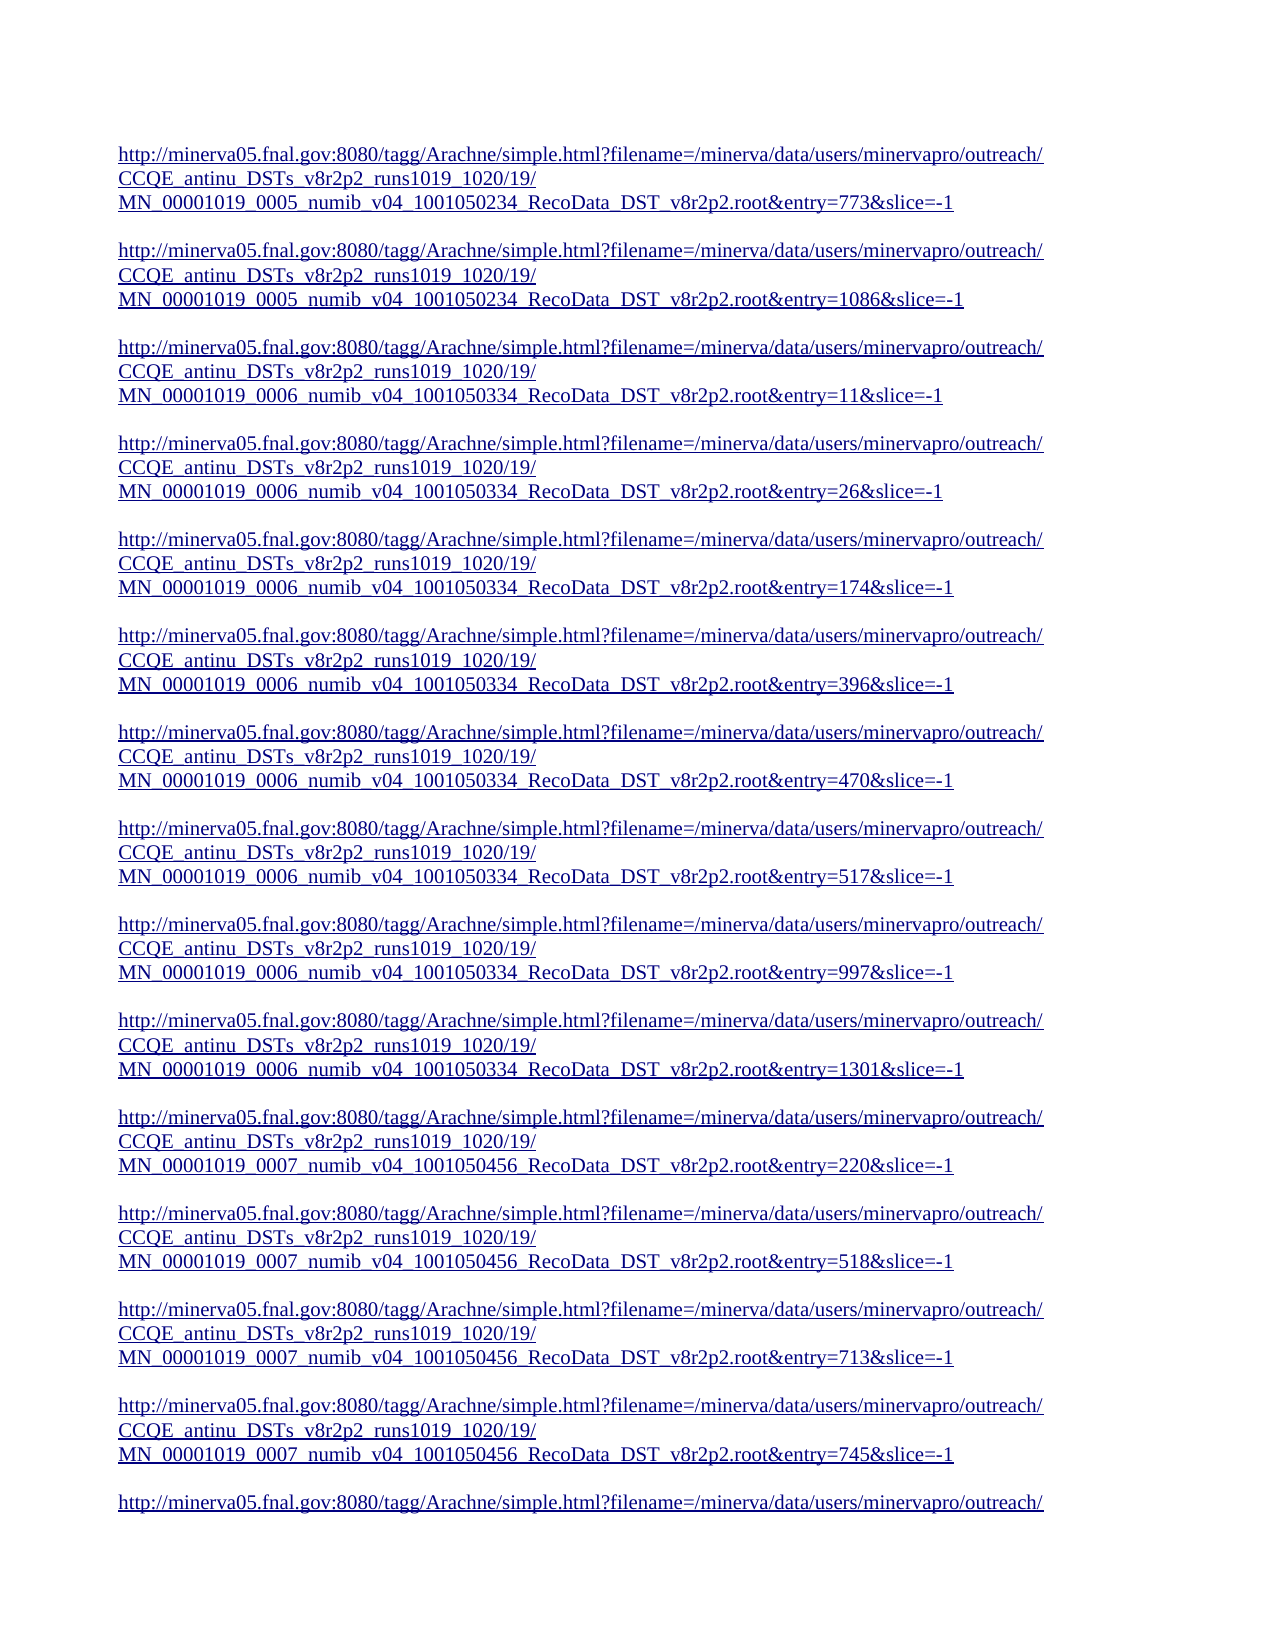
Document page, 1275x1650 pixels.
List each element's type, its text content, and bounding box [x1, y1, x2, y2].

text http://minerva05.fnal.gov:8080/tagg/Arachne/simple.html?filename=/minerva/data/users/minervapro/outreach/CCQE_antinu_DSTs_v8r2p2_runs1019_1020/19/MN_00001019_0007_numib_v04_1001050456_RecoData_DST_v8r2p2.root&entry=713&slice=-1 [118, 1297, 1157, 1369]
text http://minerva05.fnal.gov:8080/tagg/Arachne/simple.html?filename=/minerva/data/users/minervapro/outreach/CCQE_antinu_DSTs_v8r2p2_runs1019_1020/19/MN_00001019_0006_numib_v04_1001050334_RecoData_DST_v8r2p2.root&entry=11&slice=-1 [118, 335, 1157, 407]
text http://minerva05.fnal.gov:8080/tagg/Arachne/simple.html?filename=/minerva/data/users/minervapro/outreach/CCQE_antinu_DSTs_v8r2p2_runs1019_1020/19/MN_00001019_0006_numib_v04_1001050334_RecoData_DST_v8r2p2.root&entry=1301&slice=-1 [118, 1008, 1157, 1081]
text http://minerva05.fnal.gov:8080/tagg/Arachne/simple.html?filename=/minerva/data/users/minervapro/outreach/CCQE_antinu_DSTs_v8r2p2_runs1019_1020/19/MN_00001019_0007_numib_v04_1001050456_RecoData_DST_v8r2p2.root&entry=745&slice=-1 [118, 1393, 1157, 1466]
text http://minerva05.fnal.gov:8080/tagg/Arachne/simple.html?filename=/minerva/data/users/minervapro/outreach/CCQE_antinu_DSTs_v8r2p2_runs1019_1020/19/MN_00001019_0006_numib_v04_1001050334_RecoData_DST_v8r2p2.root&entry=396&slice=-1 [118, 623, 1157, 696]
text http://minerva05.fnal.gov:8080/tagg/Arachne/simple.html?filename=/minerva/data/users/minervapro/outreach/CCQE_antinu_DSTs_v8r2p2_runs1019_1020/19/MN_00001019_0007_numib_v04_1001050456_RecoData_DST_v8r2p2.root&entry=220&slice=-1 [118, 1105, 1157, 1177]
text http://minerva05.fnal.gov:8080/tagg/Arachne/simple.html?filename=/minerva/data/users/minervapro/outreach/CCQE_antinu_DSTs_v8r2p2_runs1019_1020/19/MN_00001019_0006_numib_v04_1001050334_RecoData_DST_v8r2p2.root&entry=470&slice=-1 [118, 720, 1157, 792]
text http://minerva05.fnal.gov:8080/tagg/Arachne/simple.html?filename=/minerva/data/users/minervapro/outreach/CCQE_antinu_DSTs_v8r2p2_runs1019_1020/19/MN_00001019_0007_numib_v04_1001050456_RecoData_DST_v8r2p2.root&entry=518&slice=-1 [118, 1201, 1157, 1273]
text http://minerva05.fnal.gov:8080/tagg/Arachne/simple.html?filename=/minerva/data/users/minervapro/outreach/CCQE_antinu_DSTs_v8r2p2_runs1019_1020/19/MN_00001019_0006_numib_v04_1001050334_RecoData_DST_v8r2p2.root&entry=517&slice=-1 [118, 816, 1157, 888]
text http://minerva05.fnal.gov:8080/tagg/Arachne/simple.html?filename=/minerva/data/users/minervapro/outreach/ [118, 1490, 1157, 1514]
text http://minerva05.fnal.gov:8080/tagg/Arachne/simple.html?filename=/minerva/data/users/minervapro/outreach/CCQE_antinu_DSTs_v8r2p2_runs1019_1020/19/MN_00001019_0005_numib_v04_1001050234_RecoData_DST_v8r2p2.root&entry=1086&slice=-1 [118, 238, 1157, 311]
text http://minerva05.fnal.gov:8080/tagg/Arachne/simple.html?filename=/minerva/data/users/minervapro/outreach/CCQE_antinu_DSTs_v8r2p2_runs1019_1020/19/MN_00001019_0006_numib_v04_1001050334_RecoData_DST_v8r2p2.root&entry=174&slice=-1 [118, 527, 1157, 599]
text http://minerva05.fnal.gov:8080/tagg/Arachne/simple.html?filename=/minerva/data/users/minervapro/outreach/CCQE_antinu_DSTs_v8r2p2_runs1019_1020/19/MN_00001019_0006_numib_v04_1001050334_RecoData_DST_v8r2p2.root&entry=997&slice=-1 [118, 912, 1157, 984]
text http://minerva05.fnal.gov:8080/tagg/Arachne/simple.html?filename=/minerva/data/users/minervapro/outreach/CCQE_antinu_DSTs_v8r2p2_runs1019_1020/19/MN_00001019_0006_numib_v04_1001050334_RecoData_DST_v8r2p2.root&entry=26&slice=-1 [118, 431, 1157, 503]
text http://minerva05.fnal.gov:8080/tagg/Arachne/simple.html?filename=/minerva/data/users/minervapro/outreach/CCQE_antinu_DSTs_v8r2p2_runs1019_1020/19/MN_00001019_0005_numib_v04_1001050234_RecoData_DST_v8r2p2.root&entry=773&slice=-1 [118, 142, 1157, 214]
